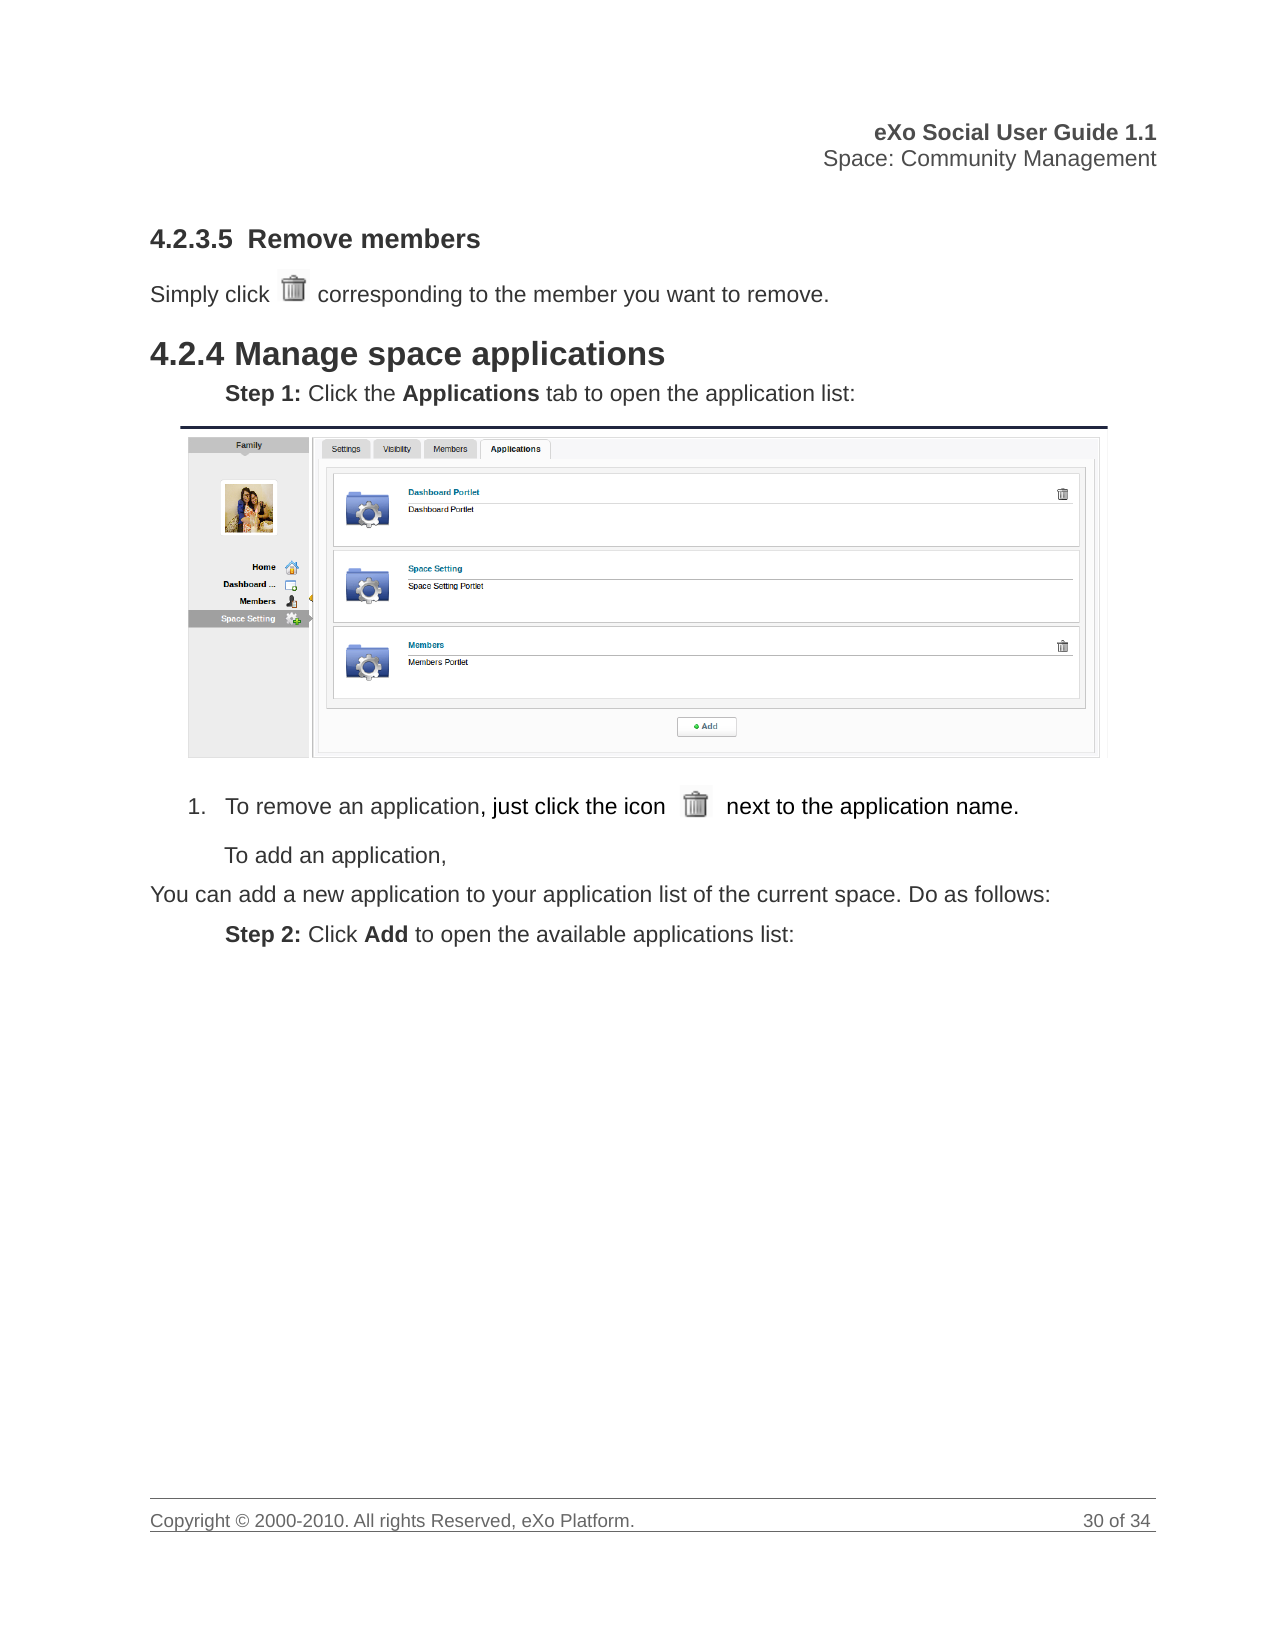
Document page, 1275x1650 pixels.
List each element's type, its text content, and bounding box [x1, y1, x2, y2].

text To add an application, [224, 842, 1156, 868]
picture [277, 269, 310, 306]
text You can add a new application to your application list of the current space. Do as follows: [150, 881, 1156, 908]
subtitle Manage space applications [150, 334, 1156, 372]
text Simply clickcorresponding to the member you want to remove. [150, 262, 1156, 313]
picture [679, 785, 713, 822]
list Step 1: Click the Applications tab to open the application list: [187, 380, 1156, 406]
subtitle Remove members [150, 223, 1156, 255]
list Step 2: Click Add to open the available applications list: [187, 921, 1156, 947]
picture [180, 426, 1108, 758]
